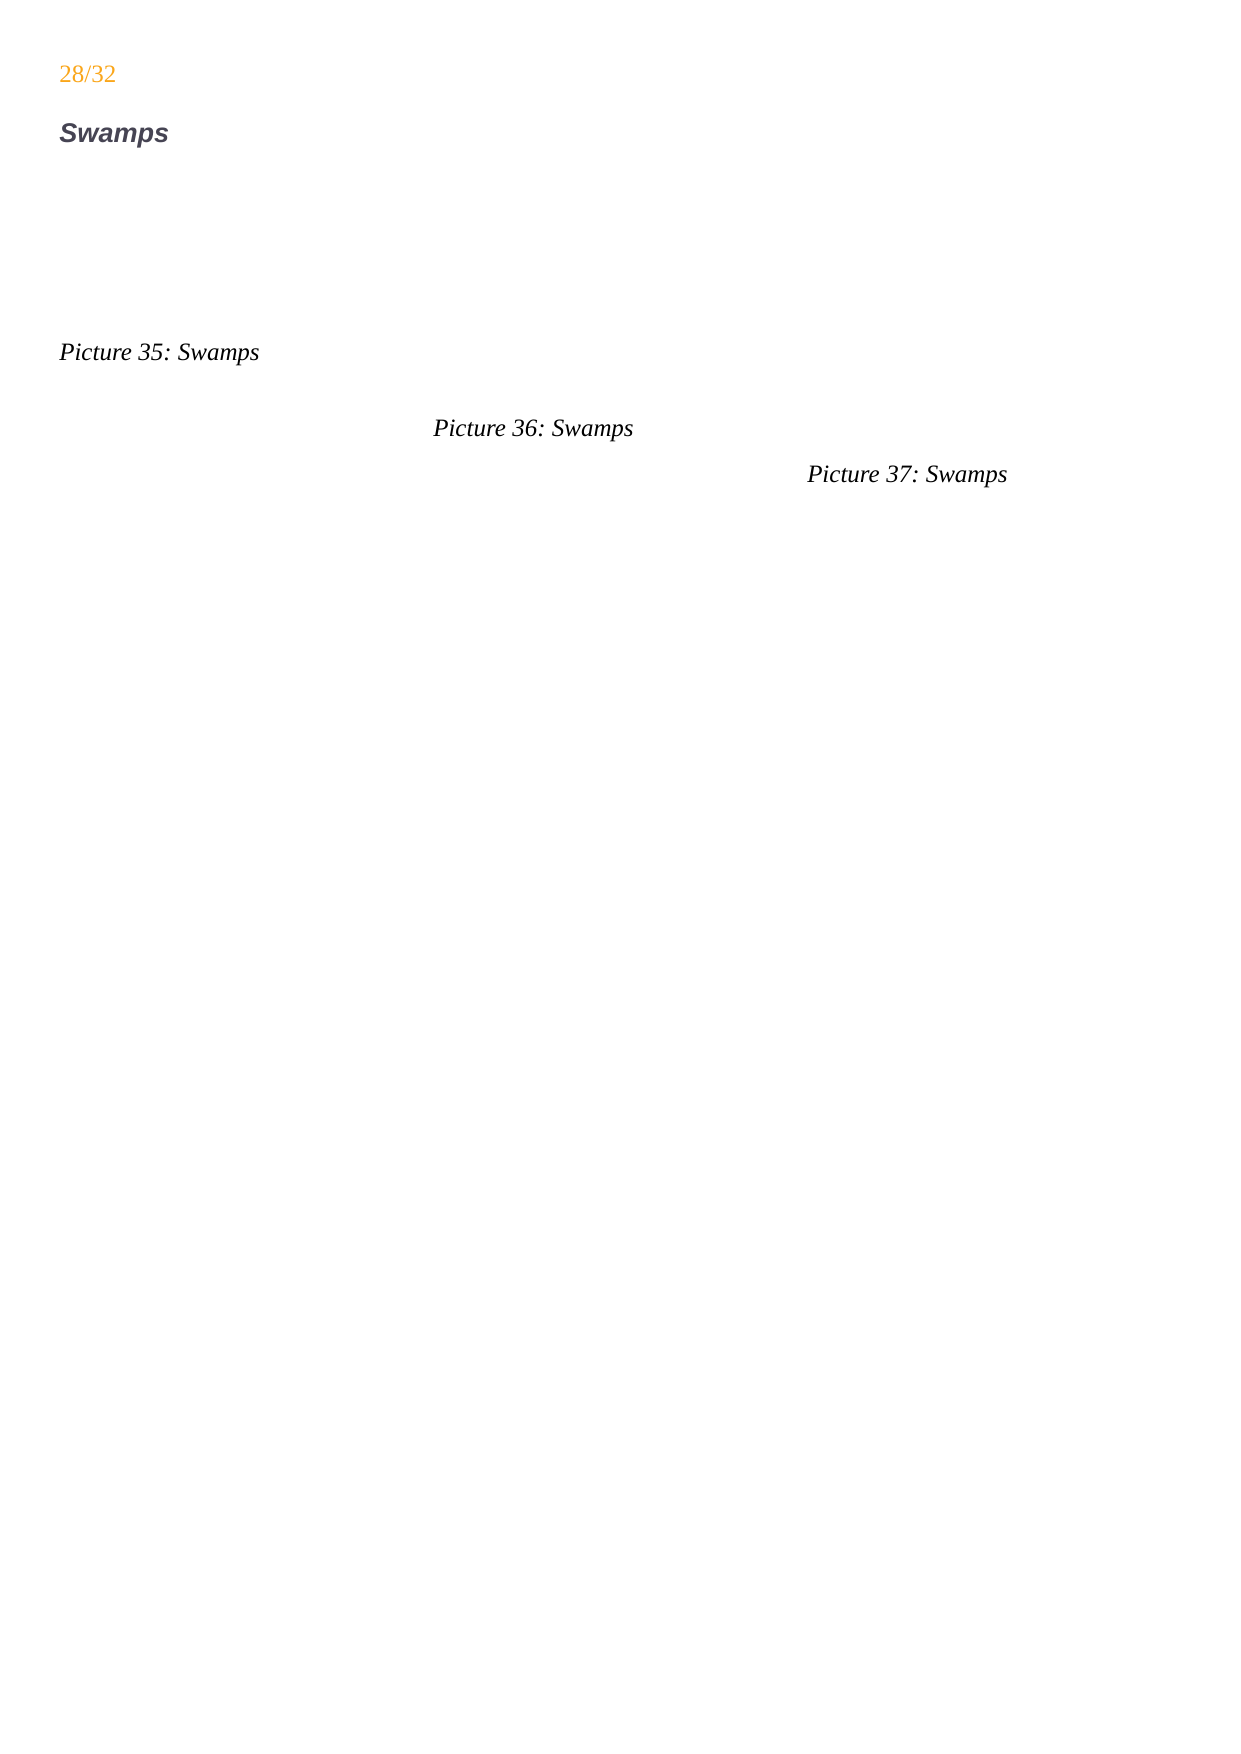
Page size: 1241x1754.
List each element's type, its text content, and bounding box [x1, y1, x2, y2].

table_header [59, 161, 433, 523]
table_header [433, 161, 807, 523]
table_header [65, 345, 71, 352]
subtitle Swamps [59, 117, 1181, 148]
table_header [439, 421, 445, 428]
table_header [807, 161, 1181, 523]
table_header [813, 467, 819, 474]
